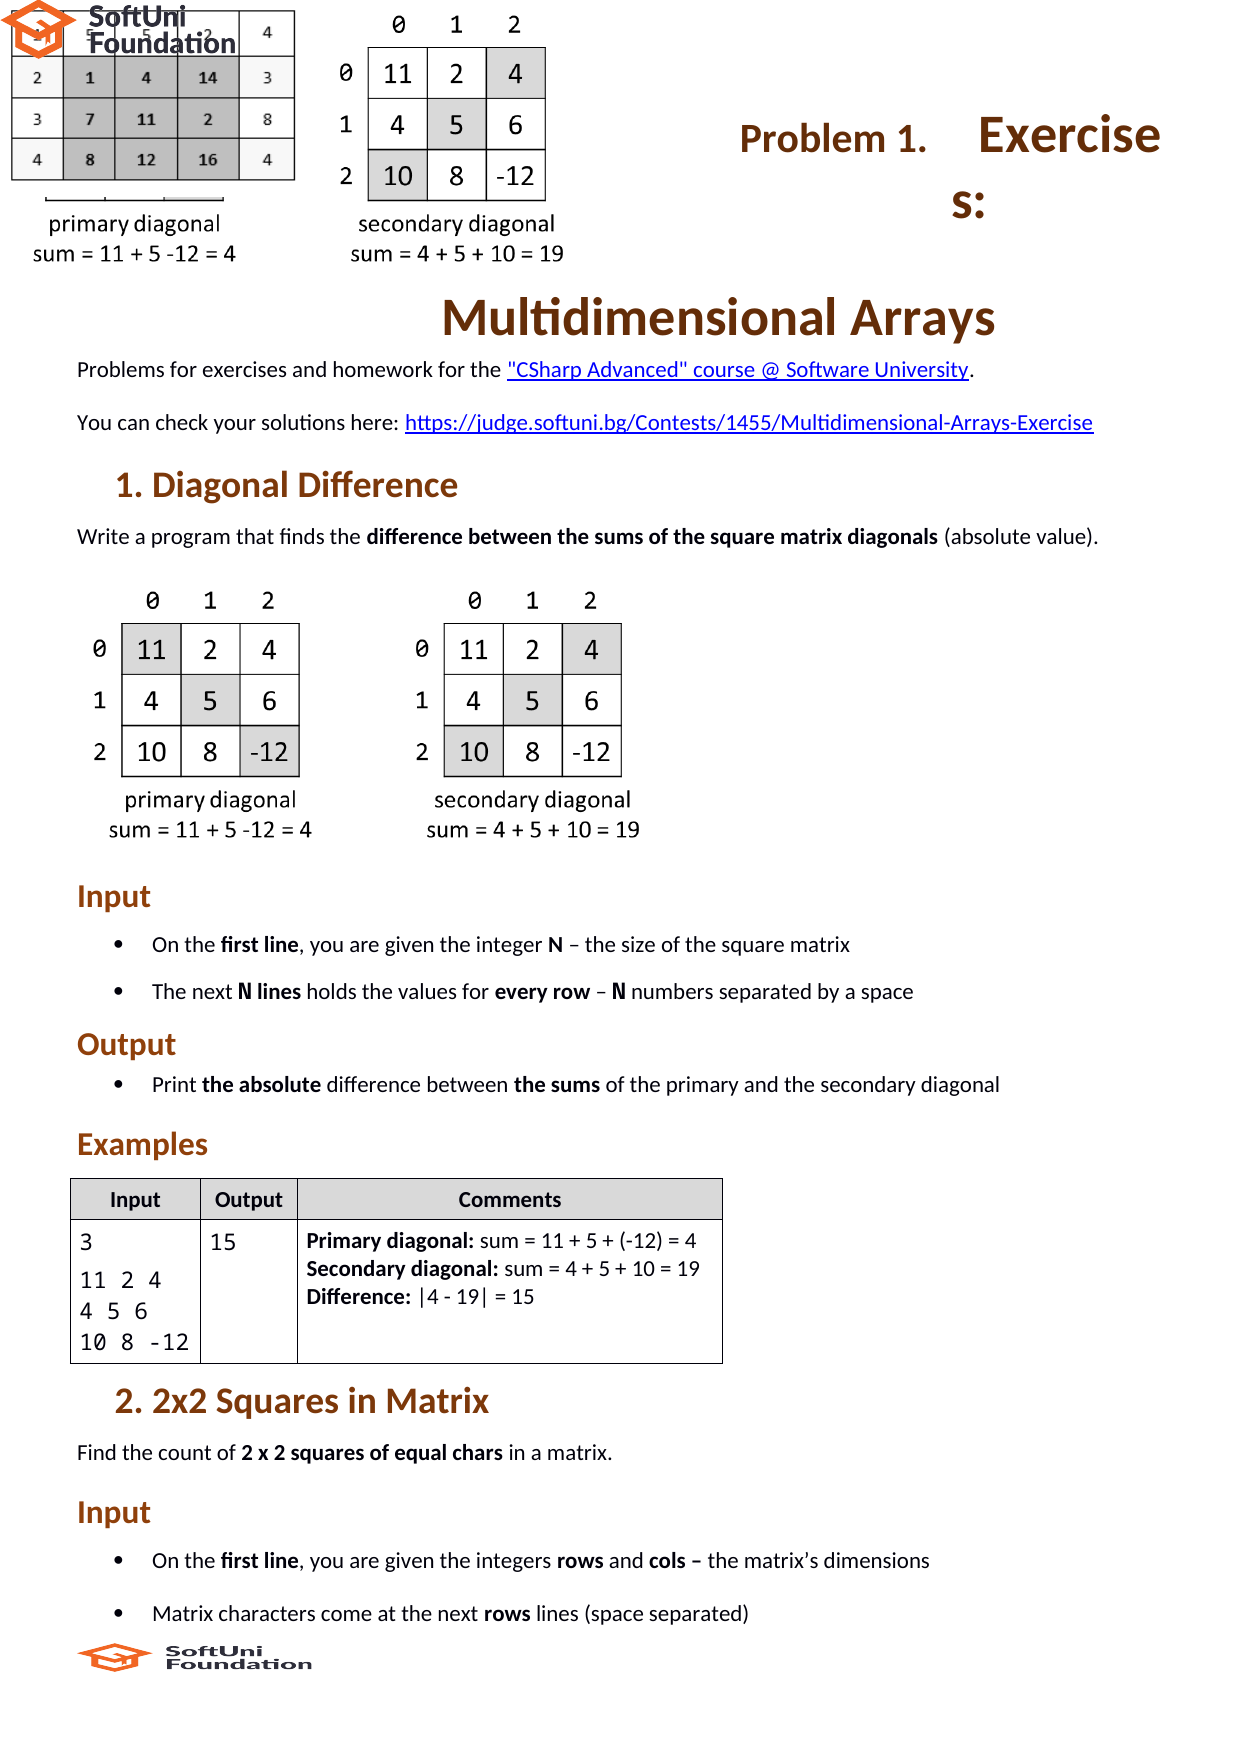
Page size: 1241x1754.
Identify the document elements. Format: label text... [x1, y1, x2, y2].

table_header Input [71, 1179, 200, 1219]
subtitle Exercises: Multidimensional Arrays [236, 99, 1163, 349]
picture [76, 575, 655, 859]
subtitle Output [77, 1023, 1163, 1064]
list Matrix characters come at the next rows lines (space separated) [114, 1599, 1163, 1627]
list On the first line, you are given the integers rows and cols – the matrix’s dimensions [114, 1546, 1163, 1574]
picture [0, 0, 579, 283]
list Print the absolute difference between the sums of the primary and the secondary diagonal [114, 1070, 1163, 1098]
table_cell 3 11 2 4 4 5 6 10 8 -12 [71, 1220, 200, 1363]
subtitle Diagonal Difference [114, 461, 1163, 507]
table_cell 15 [201, 1220, 297, 1363]
subtitle 2x2 Squares in Matrix [114, 1377, 1163, 1423]
subtitle Input [77, 875, 1163, 916]
text You can check your solutions here: https://judge.softuni.bg/Contests/1455/Multidimensional-Arrays-Exercise [77, 408, 1163, 436]
table_header Comments [298, 1179, 722, 1219]
table_cell Primary diagonal: sum = 11 + 5 + (-12) = 4 Secondary diagonal: sum = 4 + 5 + 10 = 19 Difference: |4 - 19| = 15 [298, 1220, 722, 1363]
subtitle Examples [77, 1123, 1163, 1164]
list On the first line, you are given the integer N – the size of the square matrix [114, 930, 1163, 958]
table_header Output [201, 1179, 297, 1219]
list The next N lines holds the values for every row – N numbers separated by a space [114, 975, 1163, 1006]
picture [76, 1643, 312, 1672]
text Find the count of 2 x 2 squares of equal chars in a matrix. [77, 1438, 1163, 1466]
text Write a program that finds the difference between the sums of the square matrix diagonals (absolute value). [77, 522, 1163, 550]
text Problems for exercises and homework for the "CSharp Advanced" course @ Software University. [77, 355, 1163, 383]
subtitle Input [77, 1491, 1163, 1532]
